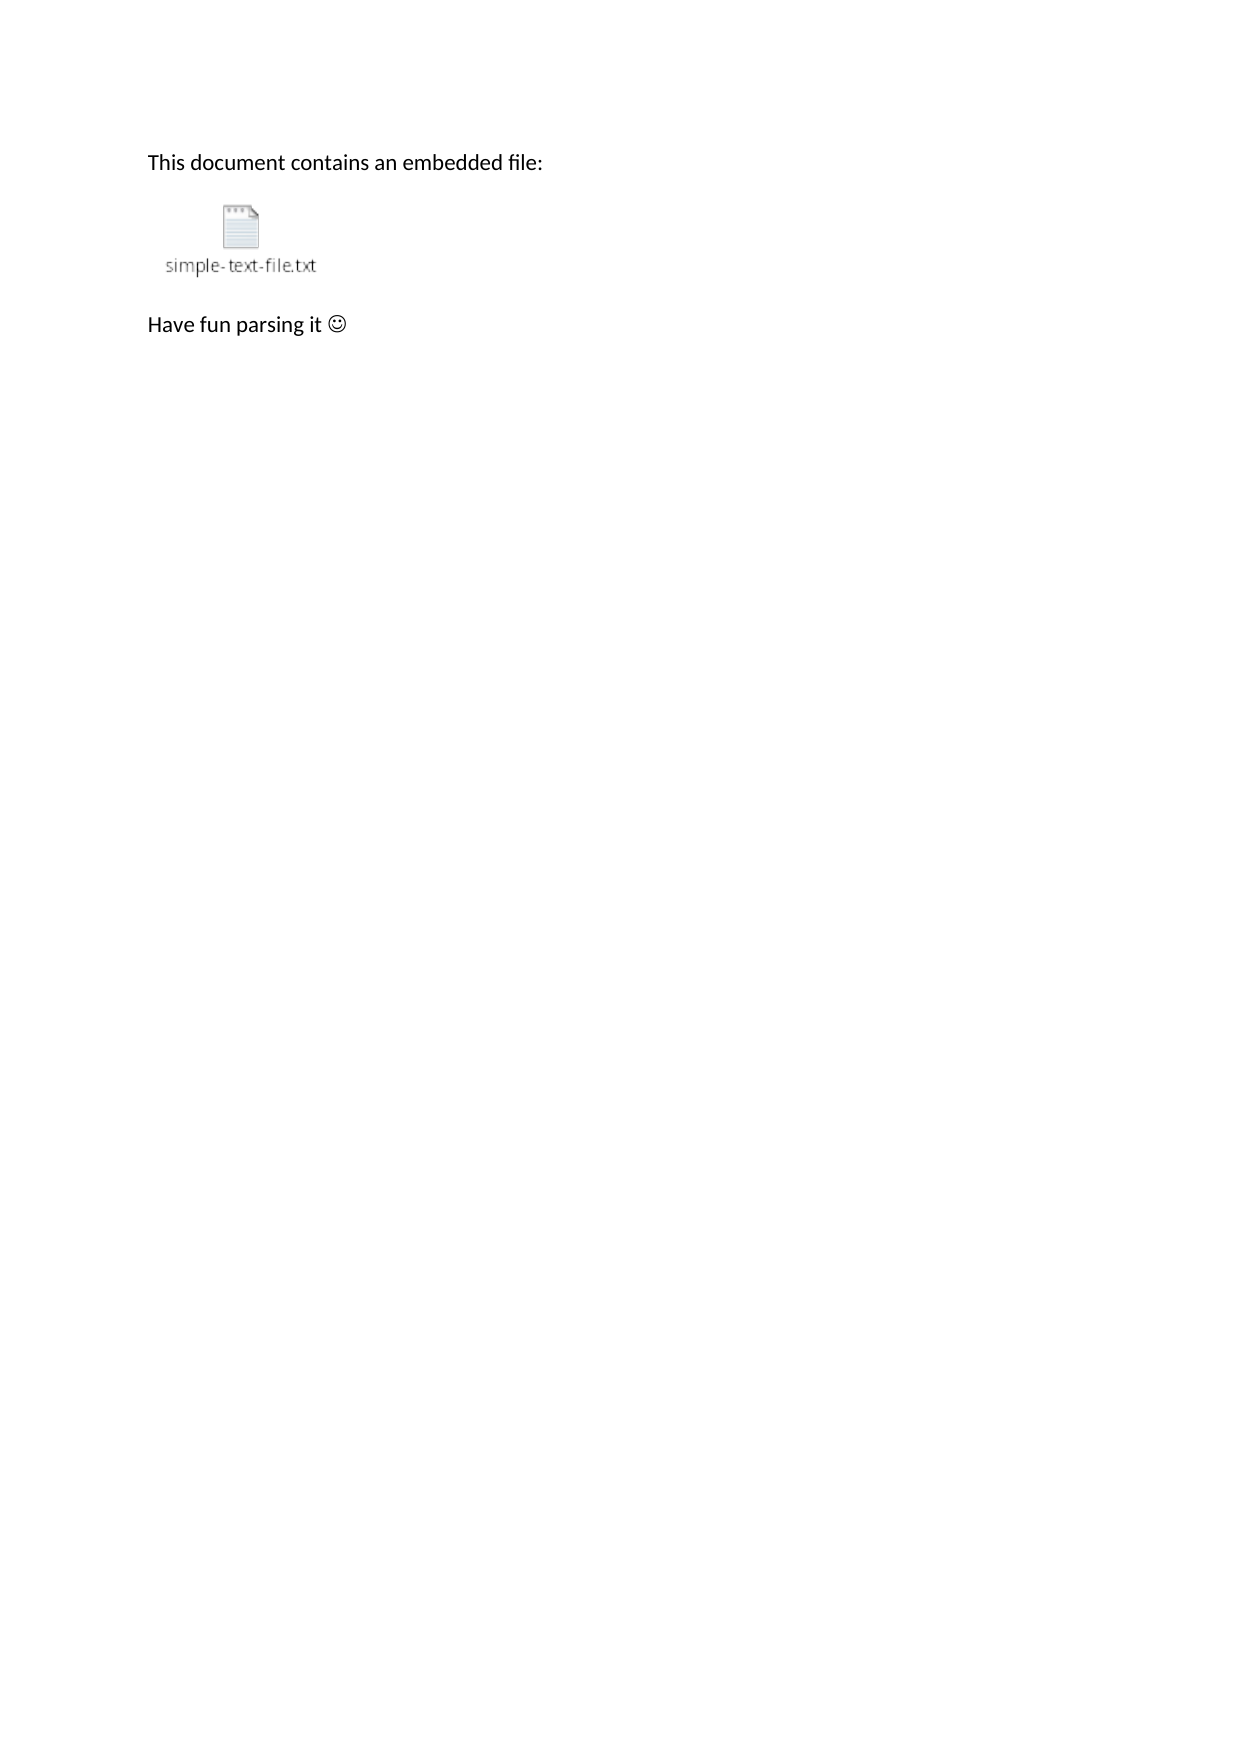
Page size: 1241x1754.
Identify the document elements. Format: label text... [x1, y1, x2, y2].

text Have fun parsing it  [148, 310, 1093, 338]
text This document contains an embedded file: [148, 148, 1093, 176]
